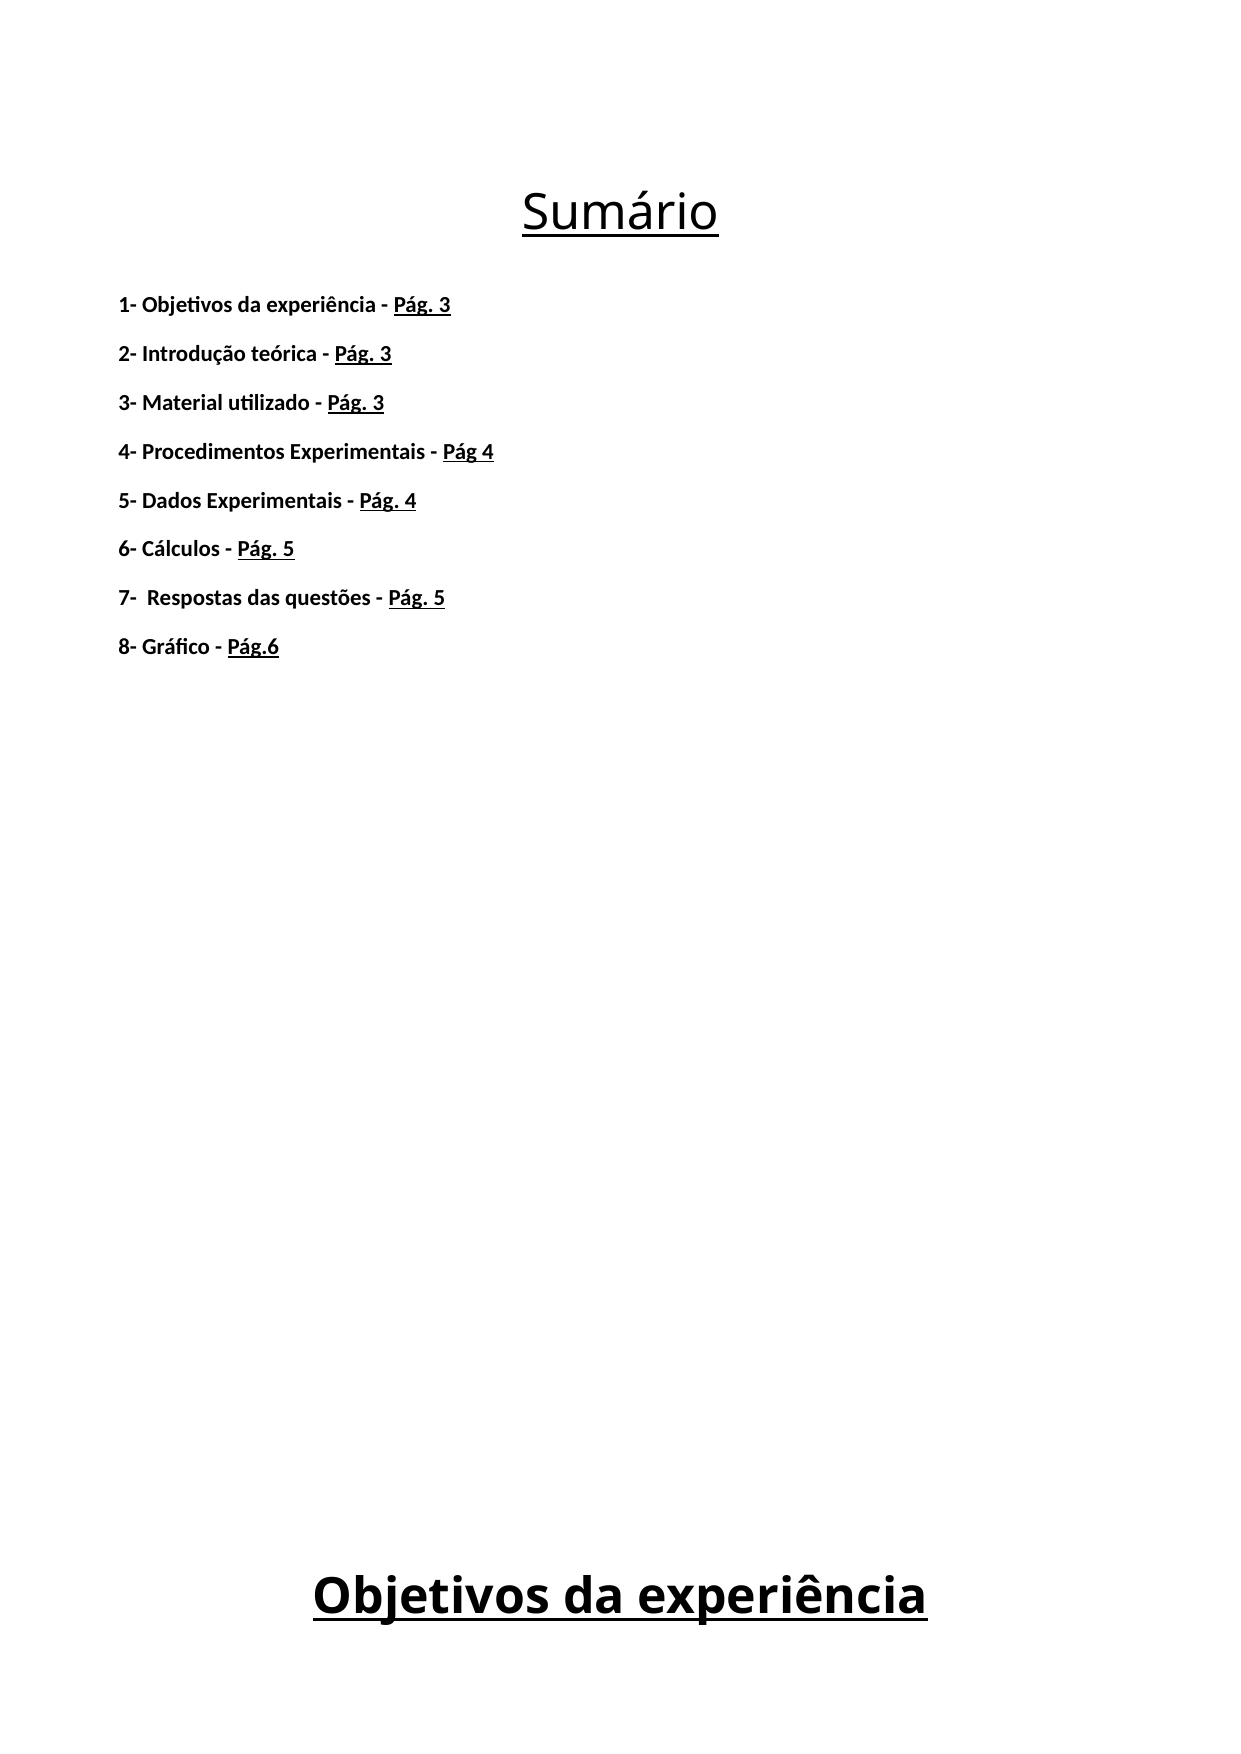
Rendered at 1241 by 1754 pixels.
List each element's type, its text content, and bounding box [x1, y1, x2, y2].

text 5- Dados Experimentais - Pág. 4 [118, 486, 1122, 514]
text 3- Material utilizado - Pág. 3 [118, 388, 1122, 416]
text 2- Introdução teórica - Pág. 3 [118, 339, 1122, 367]
text 6- Cálculos - Pág. 5 [118, 534, 1122, 563]
text 7- Respostas das questões - Pág. 5 [118, 583, 1122, 611]
text 1- Objetivos da experiência - Pág. 3 [118, 290, 1122, 318]
text Objetivos da experiência [118, 1561, 1122, 1629]
text Sumário [118, 176, 1122, 244]
text 4- Procedimentos Experimentais - Pág 4 [118, 437, 1122, 465]
text 8- Gráfico - Pág.6 [118, 632, 1122, 660]
